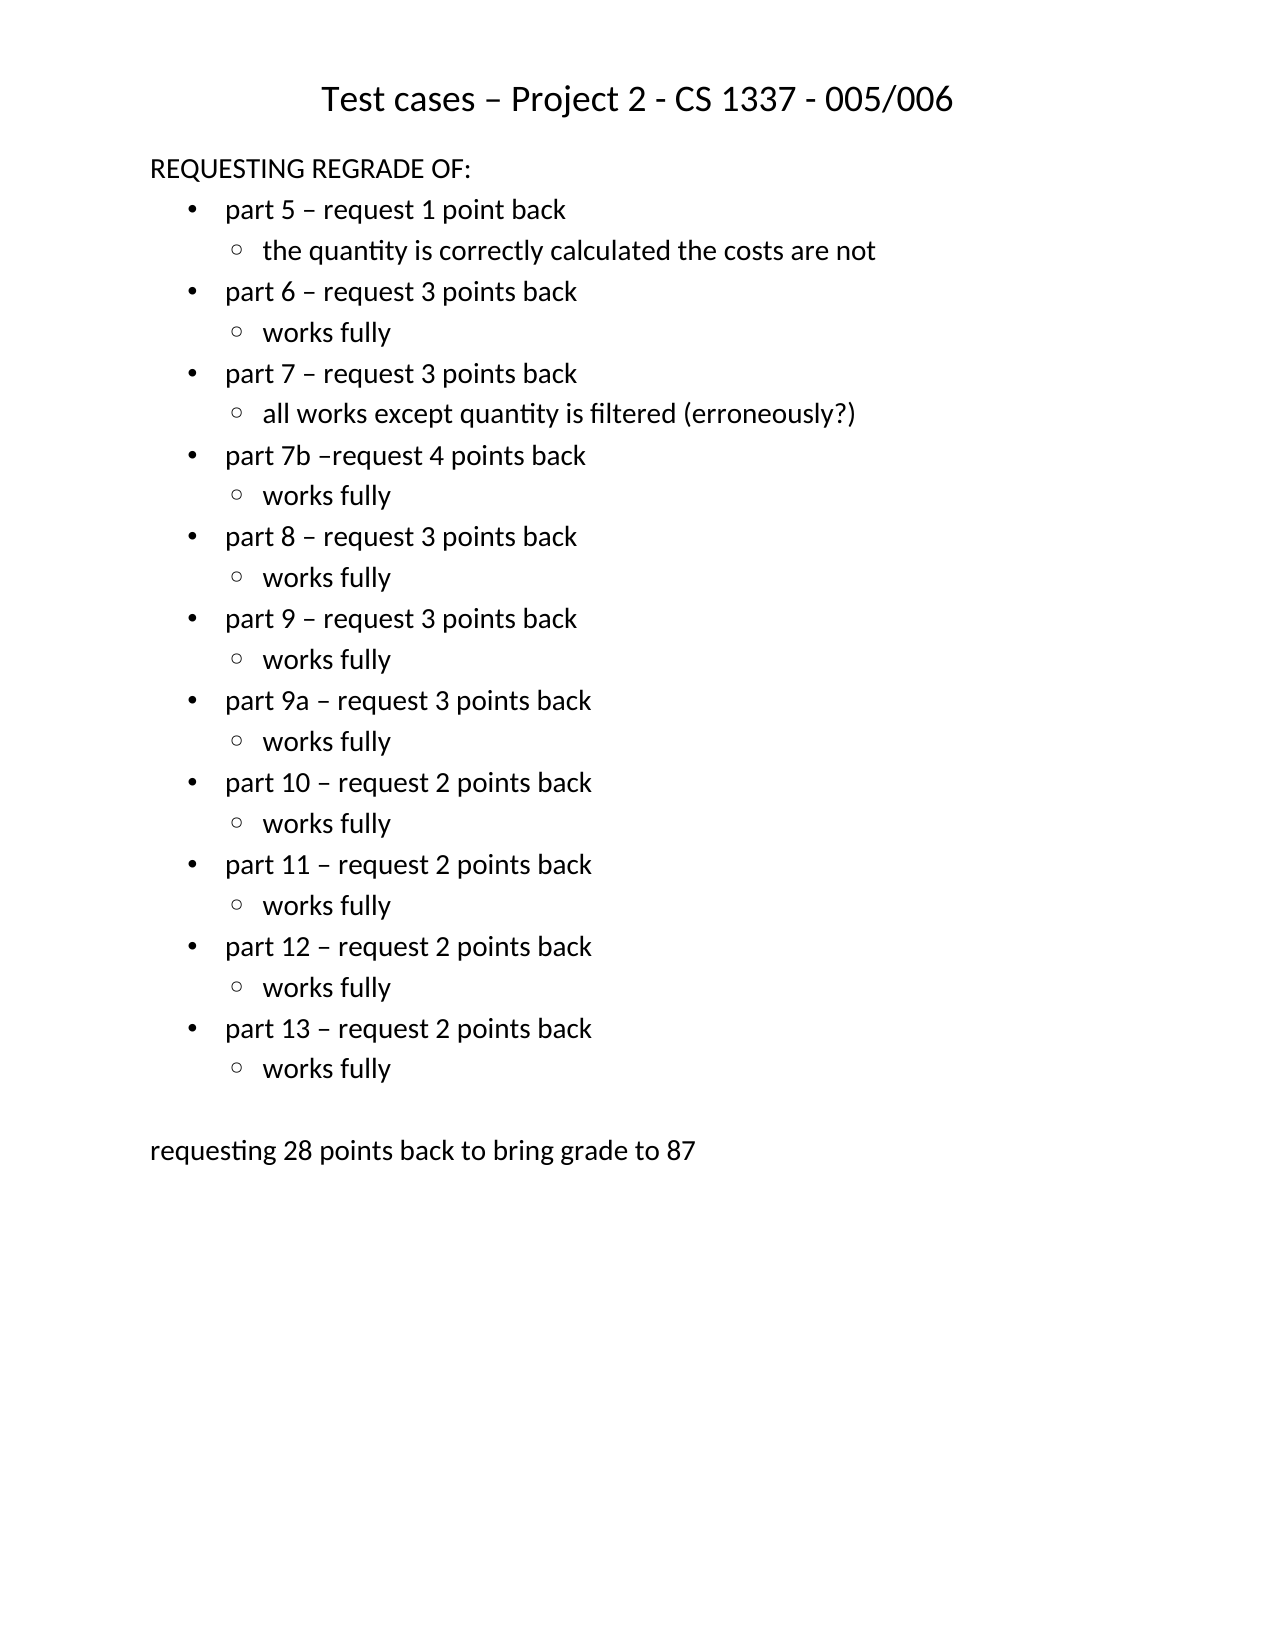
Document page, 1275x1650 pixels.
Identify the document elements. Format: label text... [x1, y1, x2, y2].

list works fully [225, 887, 1125, 922]
list part 6 – request 3 points back [187, 273, 1125, 308]
list all works except quantity is filtered (erroneously?) [225, 396, 1125, 431]
list works fully [225, 969, 1125, 1004]
list works fully [225, 477, 1125, 513]
list part 9 – request 3 points back [187, 600, 1125, 636]
list part 7b –request 4 points back [187, 437, 1125, 472]
text requesting 28 points back to bring grade to 87 [150, 1132, 1125, 1168]
list part 10 – request 2 points back [187, 764, 1125, 800]
list part 9a – request 3 points back [187, 682, 1125, 718]
list works fully [225, 1051, 1125, 1086]
list the quantity is correctly calculated the costs are not [225, 232, 1125, 267]
list works fully [225, 314, 1125, 349]
list part 7 – request 3 points back [187, 355, 1125, 390]
text REQUESTING REGRADE OF: [150, 150, 1125, 186]
list part 12 – request 2 points back [187, 928, 1125, 963]
list part 13 – request 2 points back [187, 1010, 1125, 1045]
list part 5 – request 1 point back [187, 191, 1125, 227]
list works fully [225, 805, 1125, 841]
list works fully [225, 641, 1125, 677]
list works fully [225, 559, 1125, 595]
list part 11 – request 2 points back [187, 846, 1125, 882]
list part 8 – request 3 points back [187, 518, 1125, 554]
list works fully [225, 723, 1125, 759]
